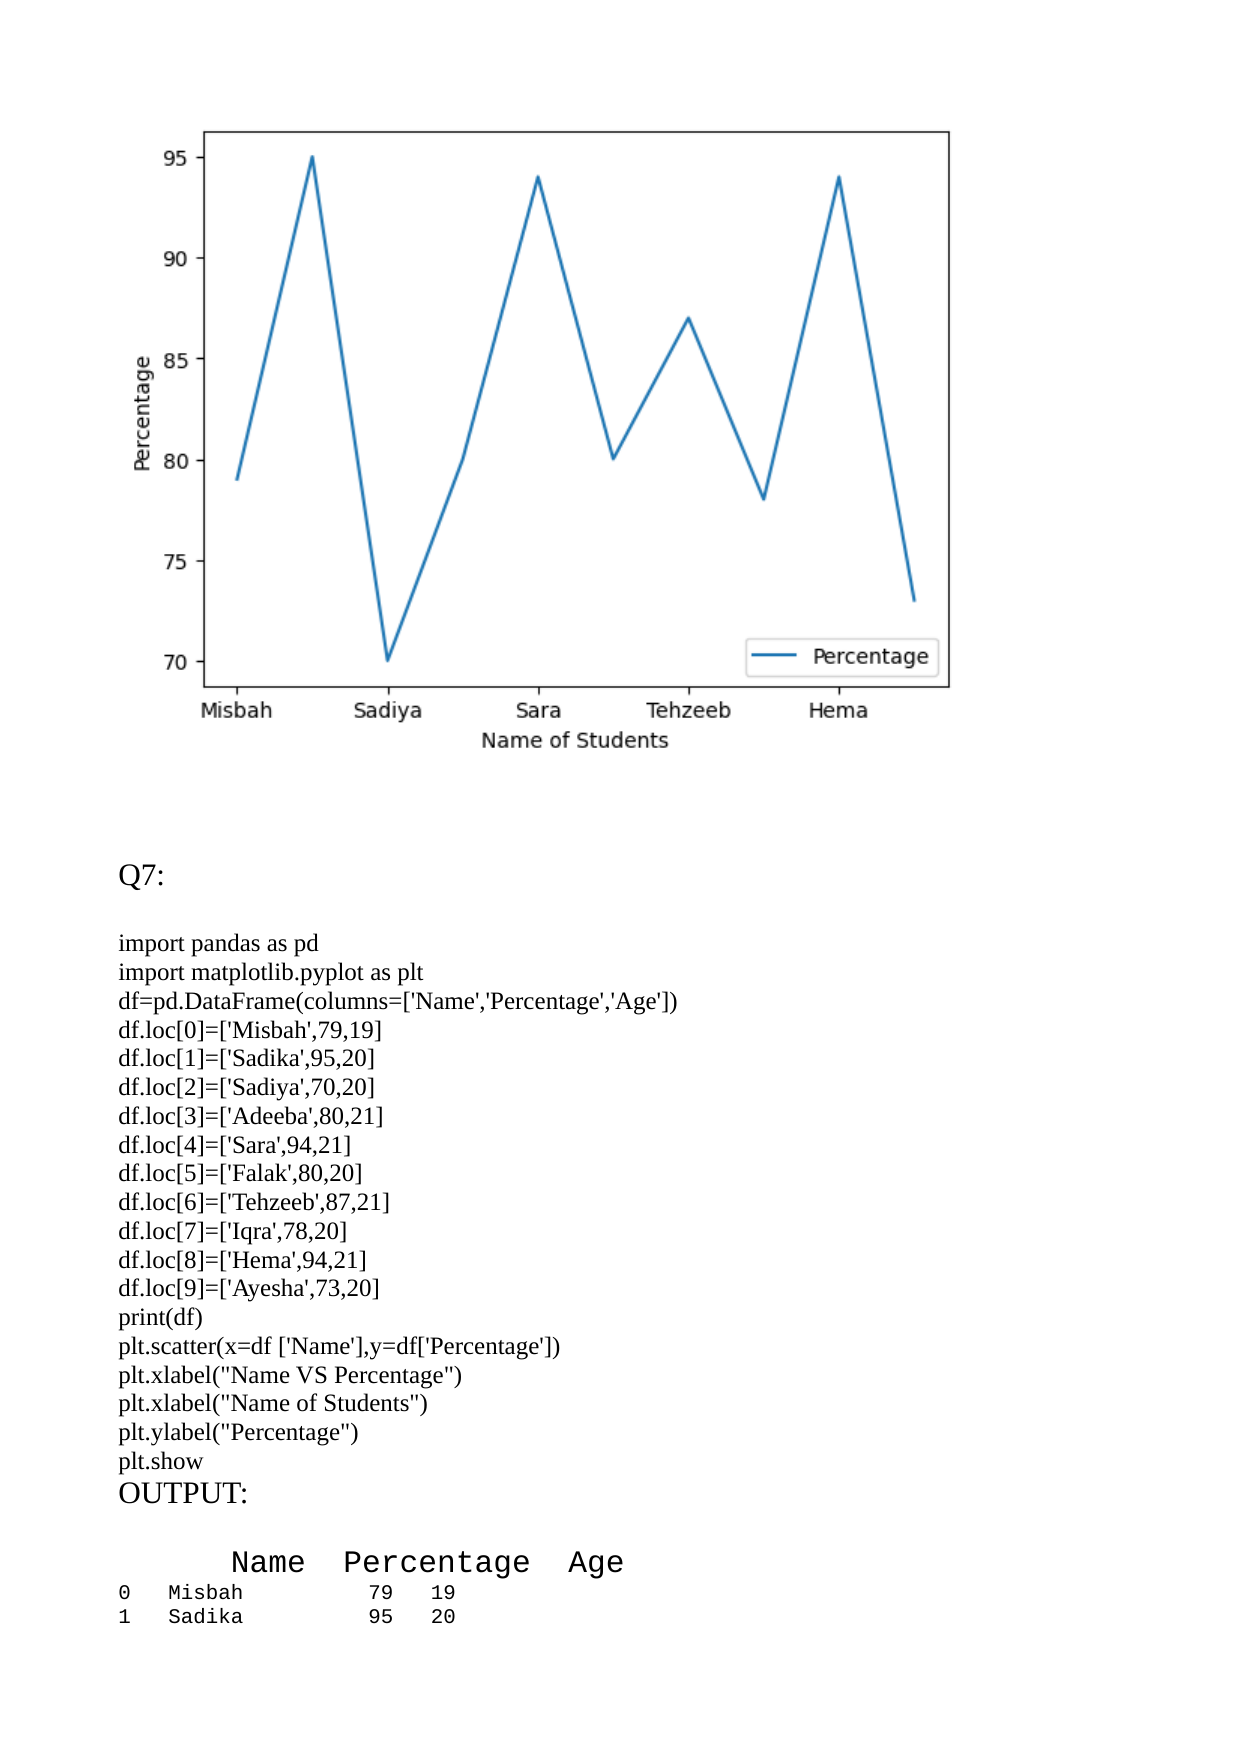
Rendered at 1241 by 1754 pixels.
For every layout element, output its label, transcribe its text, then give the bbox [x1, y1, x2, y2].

text plt.xlabel("Name of Students") [118, 1388, 1122, 1417]
text 0 Misbah 79 19 [118, 1582, 1122, 1606]
text df.loc[3]=['Adeeba',80,21] [118, 1101, 1122, 1130]
text plt.ylabel("Percentage") [118, 1417, 1122, 1446]
text plt.show [118, 1446, 1122, 1475]
text import matplotlib.pyplot as plt [118, 957, 1122, 986]
text df.loc[4]=['Sara',94,21] [118, 1130, 1122, 1158]
text df.loc[7]=['Iqra',78,20] [118, 1216, 1122, 1245]
text Q7: [118, 857, 1122, 892]
text df.loc[1]=['Sadika',95,20] [118, 1043, 1122, 1072]
text import pandas as pd [118, 928, 1122, 957]
text df.loc[6]=['Tehzeeb',87,21] [118, 1187, 1122, 1216]
text df.loc[9]=['Ayesha',73,20] [118, 1273, 1122, 1302]
text df.loc[8]=['Hema',94,21] [118, 1245, 1122, 1273]
text plt.xlabel("Name VS Percentage") [118, 1360, 1122, 1388]
text Name Percentage Age [118, 1547, 1122, 1582]
text df=pd.DataFrame(columns=['Name','Percentage','Age']) [118, 986, 1122, 1015]
text 1 Sadika 95 20 [118, 1606, 1122, 1629]
text print(df) [118, 1302, 1122, 1331]
picture [118, 118, 962, 766]
text OUTPUT: [118, 1475, 1122, 1511]
text df.loc[5]=['Falak',80,20] [118, 1158, 1122, 1187]
text plt.scatter(x=df ['Name'],y=df['Percentage']) [118, 1331, 1122, 1360]
text df.loc[2]=['Sadiya',70,20] [118, 1072, 1122, 1101]
text df.loc[0]=['Misbah',79,19] [118, 1015, 1122, 1043]
